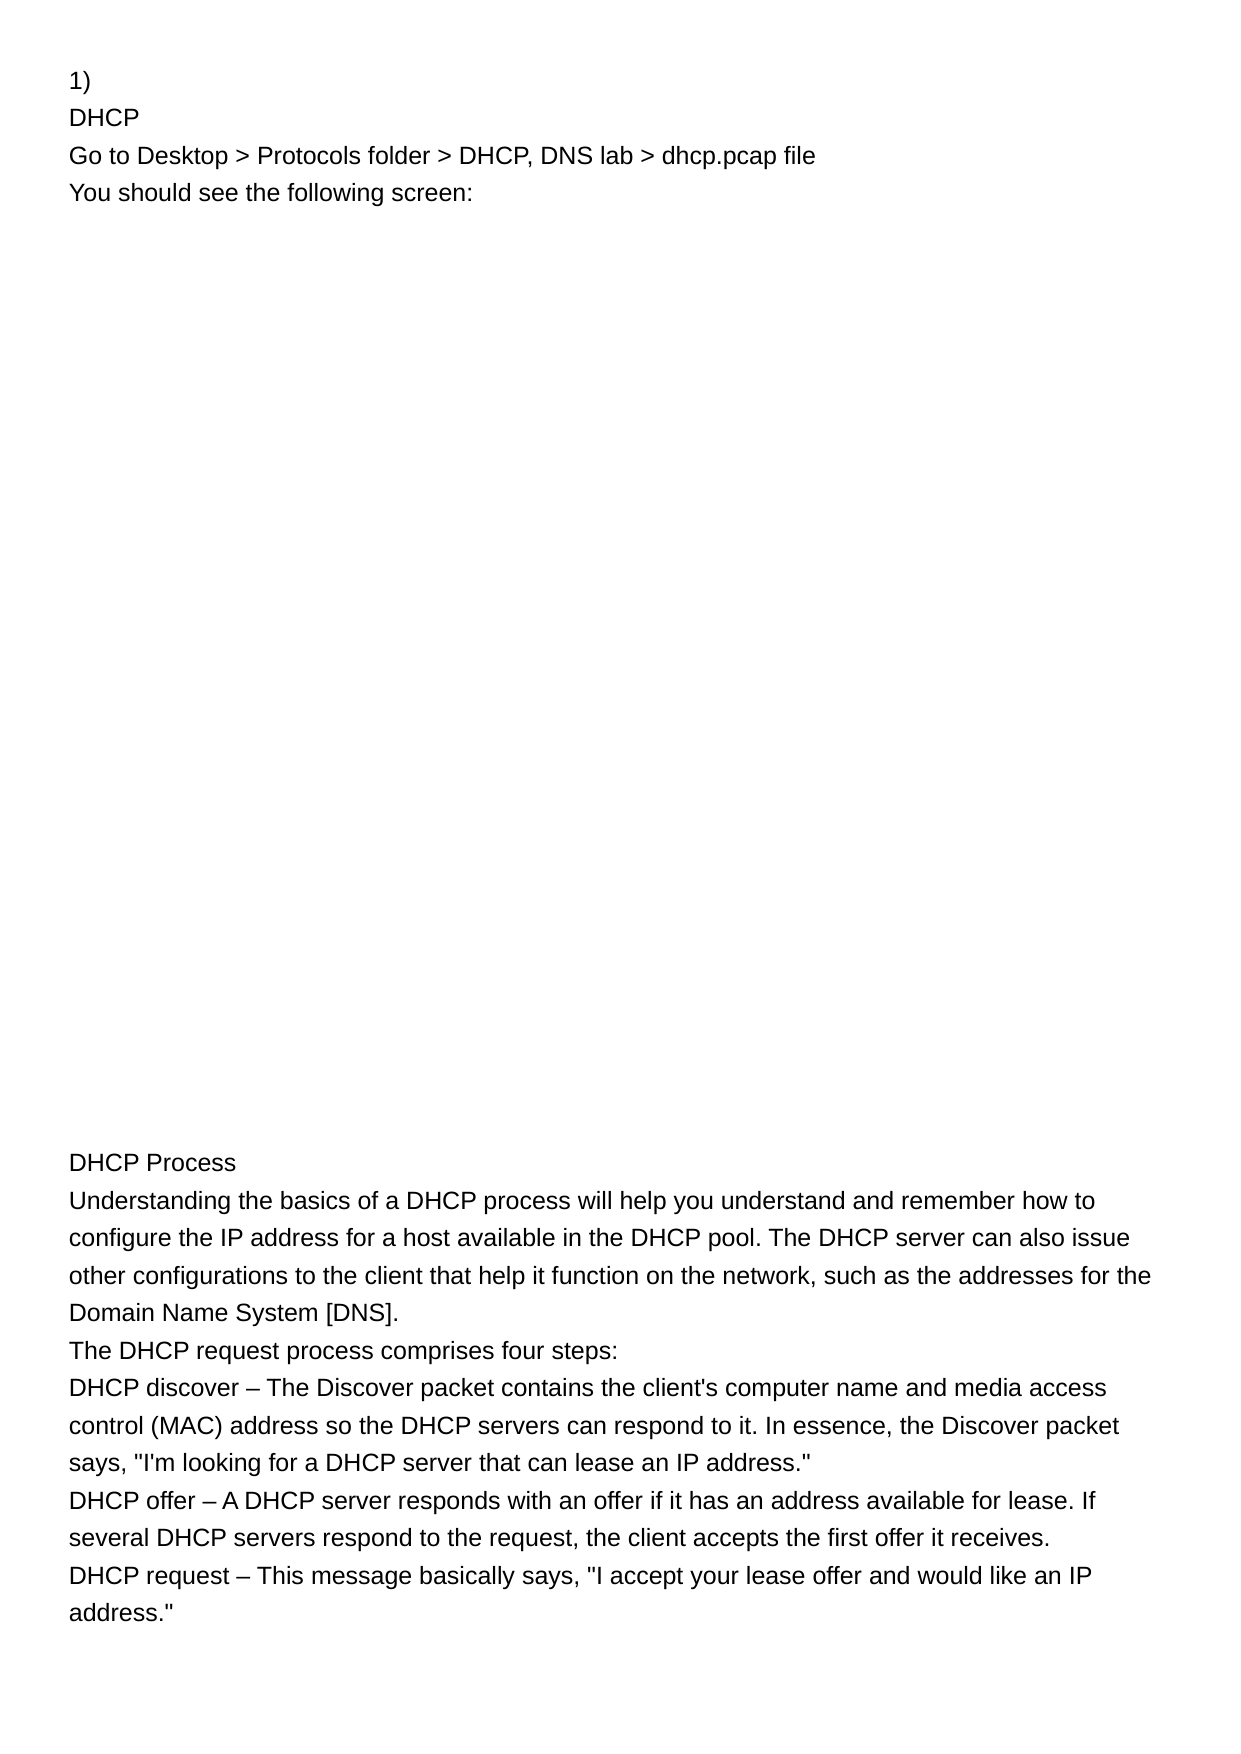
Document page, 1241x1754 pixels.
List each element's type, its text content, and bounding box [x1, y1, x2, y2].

text You should see the following screen: [69, 169, 1179, 207]
text DHCP Process [69, 1140, 1179, 1177]
text DHCP discover – The Discover packet contains the client's computer name and media access control (MAC) address so the DHCP servers can respond to it. In essence, the Discover packet says, "I'm looking for a DHCP server that can lease an IP address." DHCP offer – A DHCP server responds with an offer if it has an address available for lease. If several DHCP servers respond to the request, the client accepts the first offer it receives. DHCP request – This message basically says, "I accept your lease offer and would like an IP address." [69, 1365, 1179, 1627]
text The DHCP request process comprises four steps: [69, 1327, 1179, 1365]
text 1) [69, 66, 1171, 94]
text Understanding the basics of a DHCP process will help you understand and remember how to configure the IP address for a host available in the DHCP pool. The DHCP server can also issue other configurations to the client that help it function on the network, such as the addresses for the Domain Name System [DNS]. [69, 1177, 1179, 1327]
text DHCP [69, 94, 1179, 132]
text Go to Desktop > Protocols folder > DHCP, DNS lab > dhcp.pcap file [69, 132, 1179, 169]
